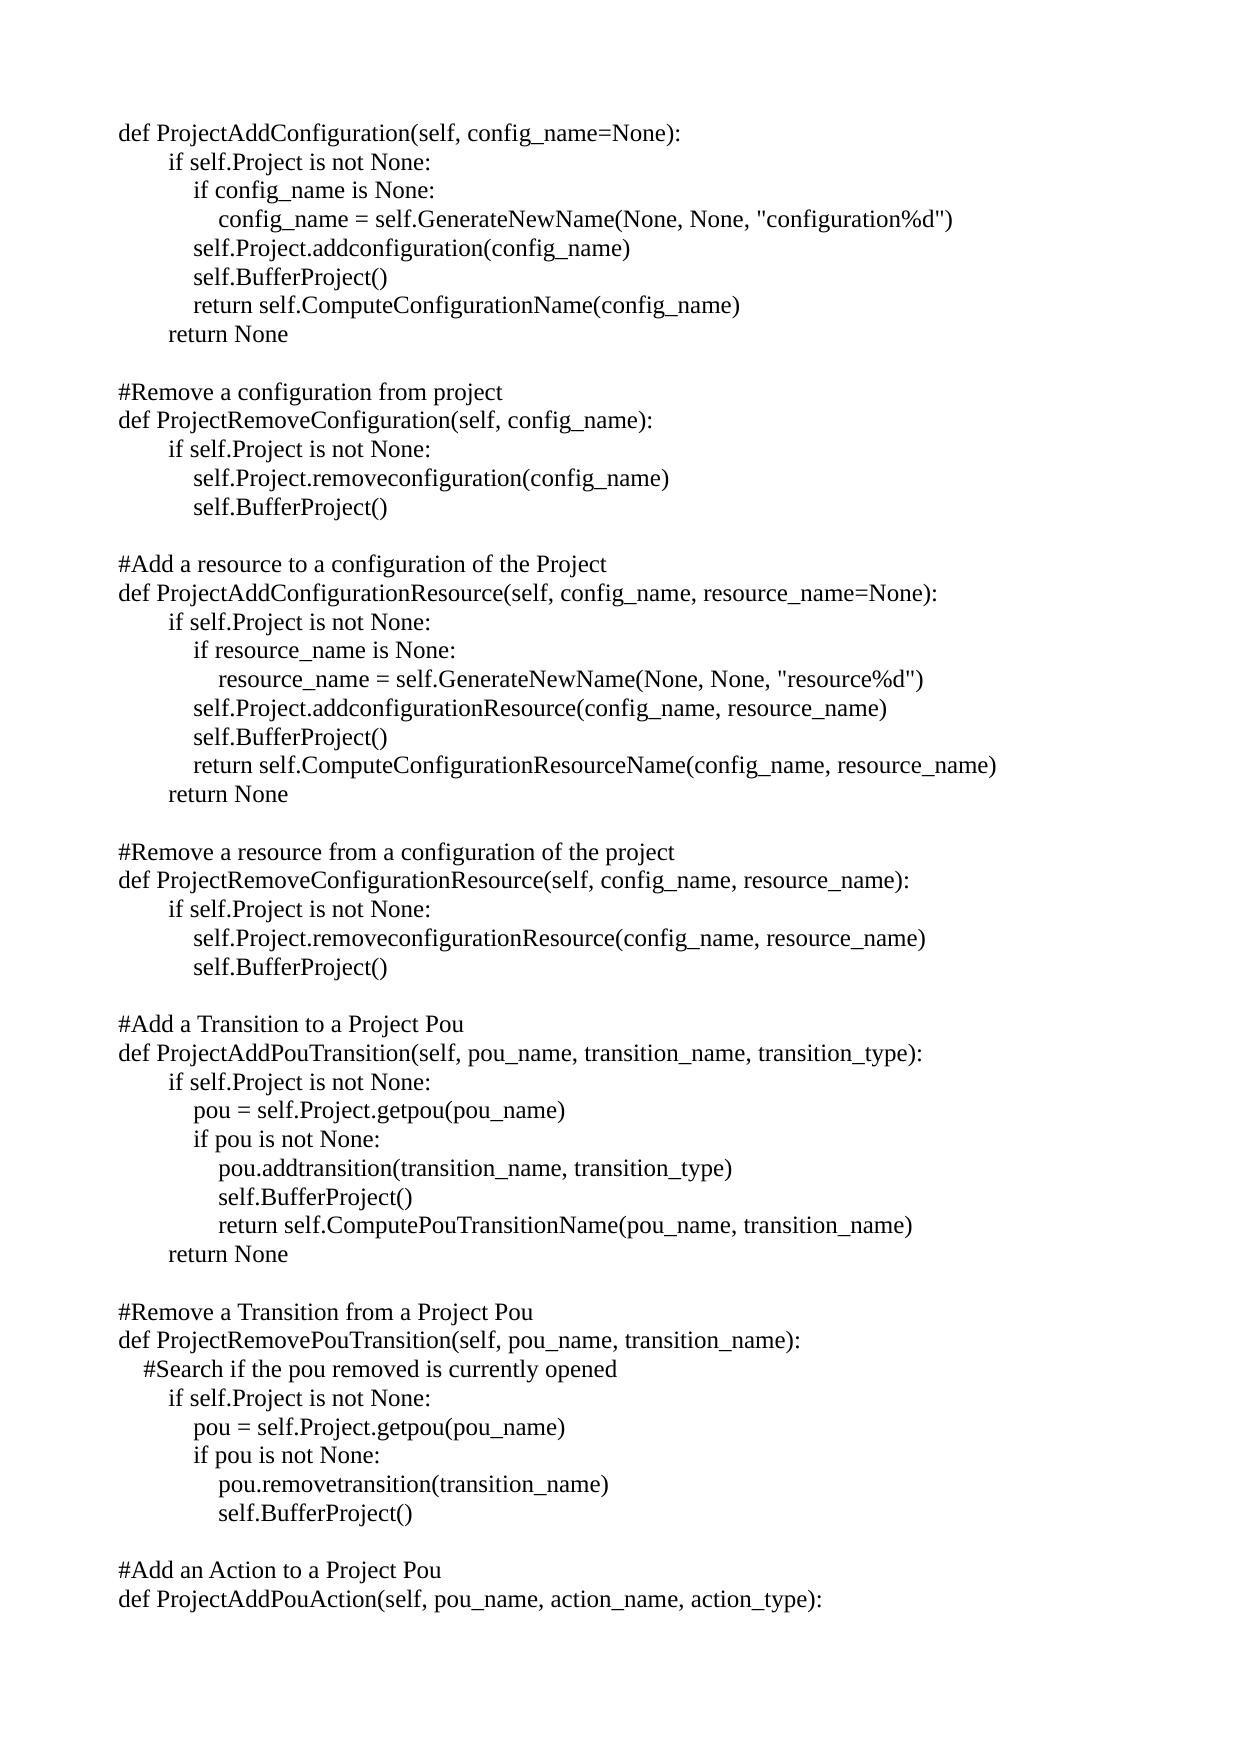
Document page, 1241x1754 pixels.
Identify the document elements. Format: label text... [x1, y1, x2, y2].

text def ProjectRemoveConfigurationResource(self, config_name, resource_name): [118, 866, 1122, 894]
text self.Project.removeconfiguration(config_name) [118, 463, 1122, 492]
text self.Project.removeconfigurationResource(config_name, resource_name) [118, 923, 1122, 952]
text if config_name is None: [118, 176, 1122, 204]
text pou = self.Project.getpou(pou_name) [118, 1412, 1122, 1441]
text if pou is not None: [118, 1441, 1122, 1469]
text if self.Project is not None: [118, 147, 1122, 176]
text self.BufferProject() [118, 1498, 1122, 1527]
text if self.Project is not None: [118, 434, 1122, 463]
text return self.ComputeConfigurationName(config_name) [118, 291, 1122, 319]
text if self.Project is not None: [118, 1067, 1122, 1096]
text resource_name = self.GenerateNewName(None, None, "resource%d") [118, 664, 1122, 693]
text def ProjectAddConfiguration(self, config_name=None): [118, 118, 1122, 147]
text pou = self.Project.getpou(pou_name) [118, 1096, 1122, 1124]
text def ProjectRemoveConfiguration(self, config_name): [118, 406, 1122, 434]
text if resource_name is None: [118, 636, 1122, 664]
text #Add an Action to a Project Pou [118, 1556, 1122, 1584]
text def ProjectAddConfigurationResource(self, config_name, resource_name=None): [118, 578, 1122, 607]
text self.BufferProject() [118, 1182, 1122, 1211]
text self.BufferProject() [118, 492, 1122, 521]
text #Remove a Transition from a Project Pou [118, 1297, 1122, 1326]
text self.Project.addconfigurationResource(config_name, resource_name) [118, 693, 1122, 722]
text #Search if the pou removed is currently opened [118, 1354, 1122, 1383]
text config_name = self.GenerateNewName(None, None, "configuration%d") [118, 204, 1122, 233]
text def ProjectRemovePouTransition(self, pou_name, transition_name): [118, 1326, 1122, 1354]
text return self.ComputeConfigurationResourceName(config_name, resource_name) [118, 751, 1122, 779]
text return self.ComputePouTransitionName(pou_name, transition_name) [118, 1211, 1122, 1239]
text self.Project.addconfiguration(config_name) [118, 233, 1122, 262]
text self.BufferProject() [118, 952, 1122, 981]
text if pou is not None: [118, 1124, 1122, 1153]
text def ProjectAddPouAction(self, pou_name, action_name, action_type): [118, 1584, 1122, 1613]
text return None [118, 319, 1122, 348]
text #Remove a resource from a configuration of the project [118, 837, 1122, 866]
text pou.addtransition(transition_name, transition_type) [118, 1153, 1122, 1182]
text #Remove a configuration from project [118, 377, 1122, 406]
text if self.Project is not None: [118, 607, 1122, 636]
text def ProjectAddPouTransition(self, pou_name, transition_name, transition_type): [118, 1038, 1122, 1067]
text return None [118, 779, 1122, 808]
text if self.Project is not None: [118, 894, 1122, 923]
text #Add a resource to a configuration of the Project [118, 549, 1122, 578]
text pou.removetransition(transition_name) [118, 1469, 1122, 1498]
text if self.Project is not None: [118, 1383, 1122, 1412]
text return None [118, 1239, 1122, 1268]
text self.BufferProject() [118, 262, 1122, 291]
text #Add a Transition to a Project Pou [118, 1009, 1122, 1038]
text self.BufferProject() [118, 722, 1122, 751]
